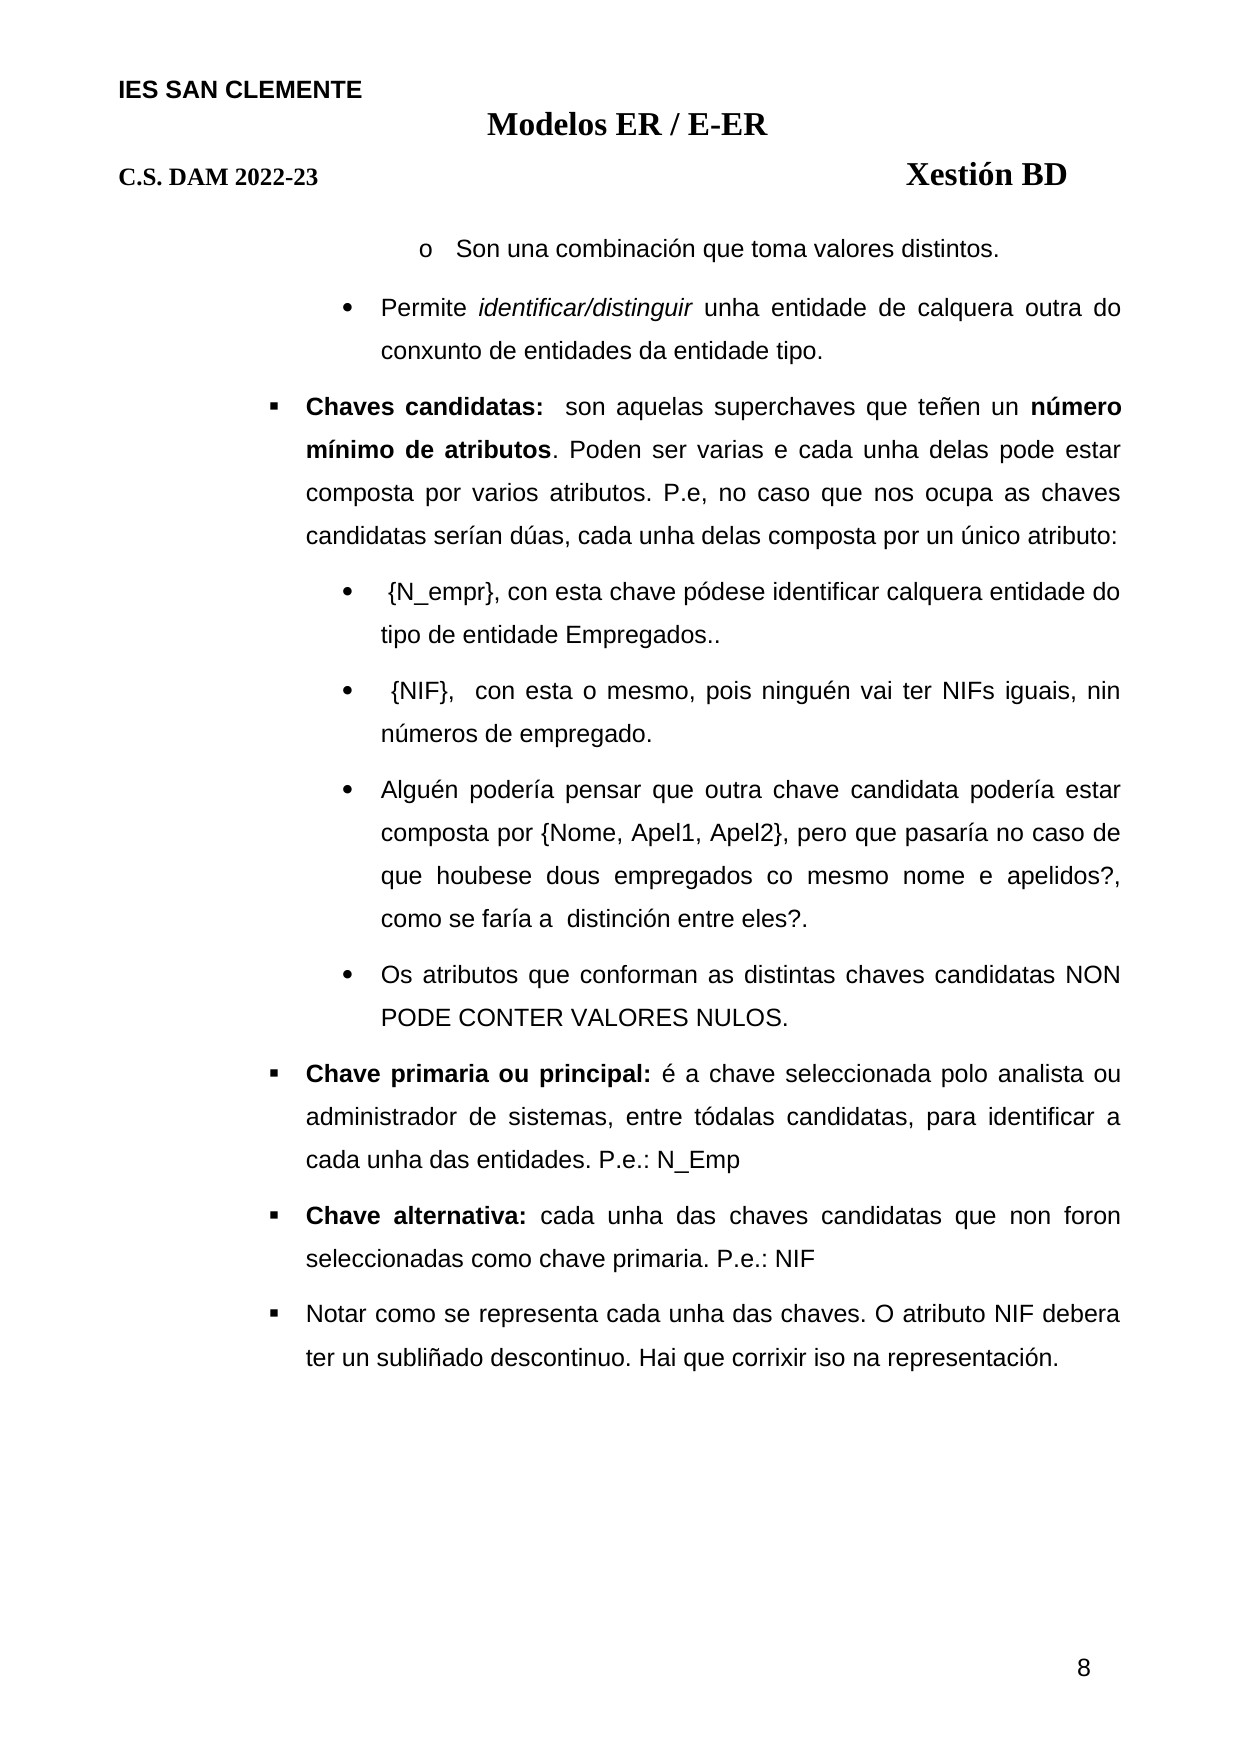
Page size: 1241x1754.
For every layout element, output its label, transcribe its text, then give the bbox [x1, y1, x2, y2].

list Alguén podería pensar que outra chave candidata podería estar composta por {Nome, Apel1, Apel2}, pero que pasaría no caso de que houbese dous empregados co mesmo nome e apelidos?, como se faría a distinción entre eles?. [343, 775, 1122, 933]
list Chaves candidatas: son aquelas superchaves que teñen un número mínimo de atributos. Poden ser varias e cada unha delas pode estar composta por varios atributos. P.e, no caso que nos ocupa as chaves candidatas serían dúas, cada unha delas composta por un único atributo: [268, 392, 1122, 550]
list {NIF}, con esta o mesmo, pois ninguén vai ter NIFs iguais, nin números de empregado. [343, 676, 1122, 748]
list Chave alternativa: cada unha das chaves candidatas que non foron seleccionadas como chave primaria. P.e.: NIF [268, 1201, 1122, 1273]
list Permite identificar/distinguir unha entidade de calquera outra do conxunto de entidades da entidade tipo. [343, 293, 1122, 365]
list Chave primaria ou principal: é a chave seleccionada polo analista ou administrador de sistemas, entre tódalas candidatas, para identificar a cada unha das entidades. P.e.: N_Emp [268, 1059, 1122, 1174]
list Notar como se representa cada unha das chaves. O atributo NIF debera ter un subliñado descontinuo. Hai que corrixir iso na representación. [268, 1299, 1122, 1371]
list Os atributos que conforman as distintas chaves candidatas NON PODE CONTER VALORES NULOS. [343, 960, 1122, 1032]
list {N_empr}, con esta chave pódese identificar calquera entidade do tipo de entidade Empregados.. [343, 577, 1122, 649]
list Son una combinación que toma valores distintos. [418, 234, 1122, 265]
